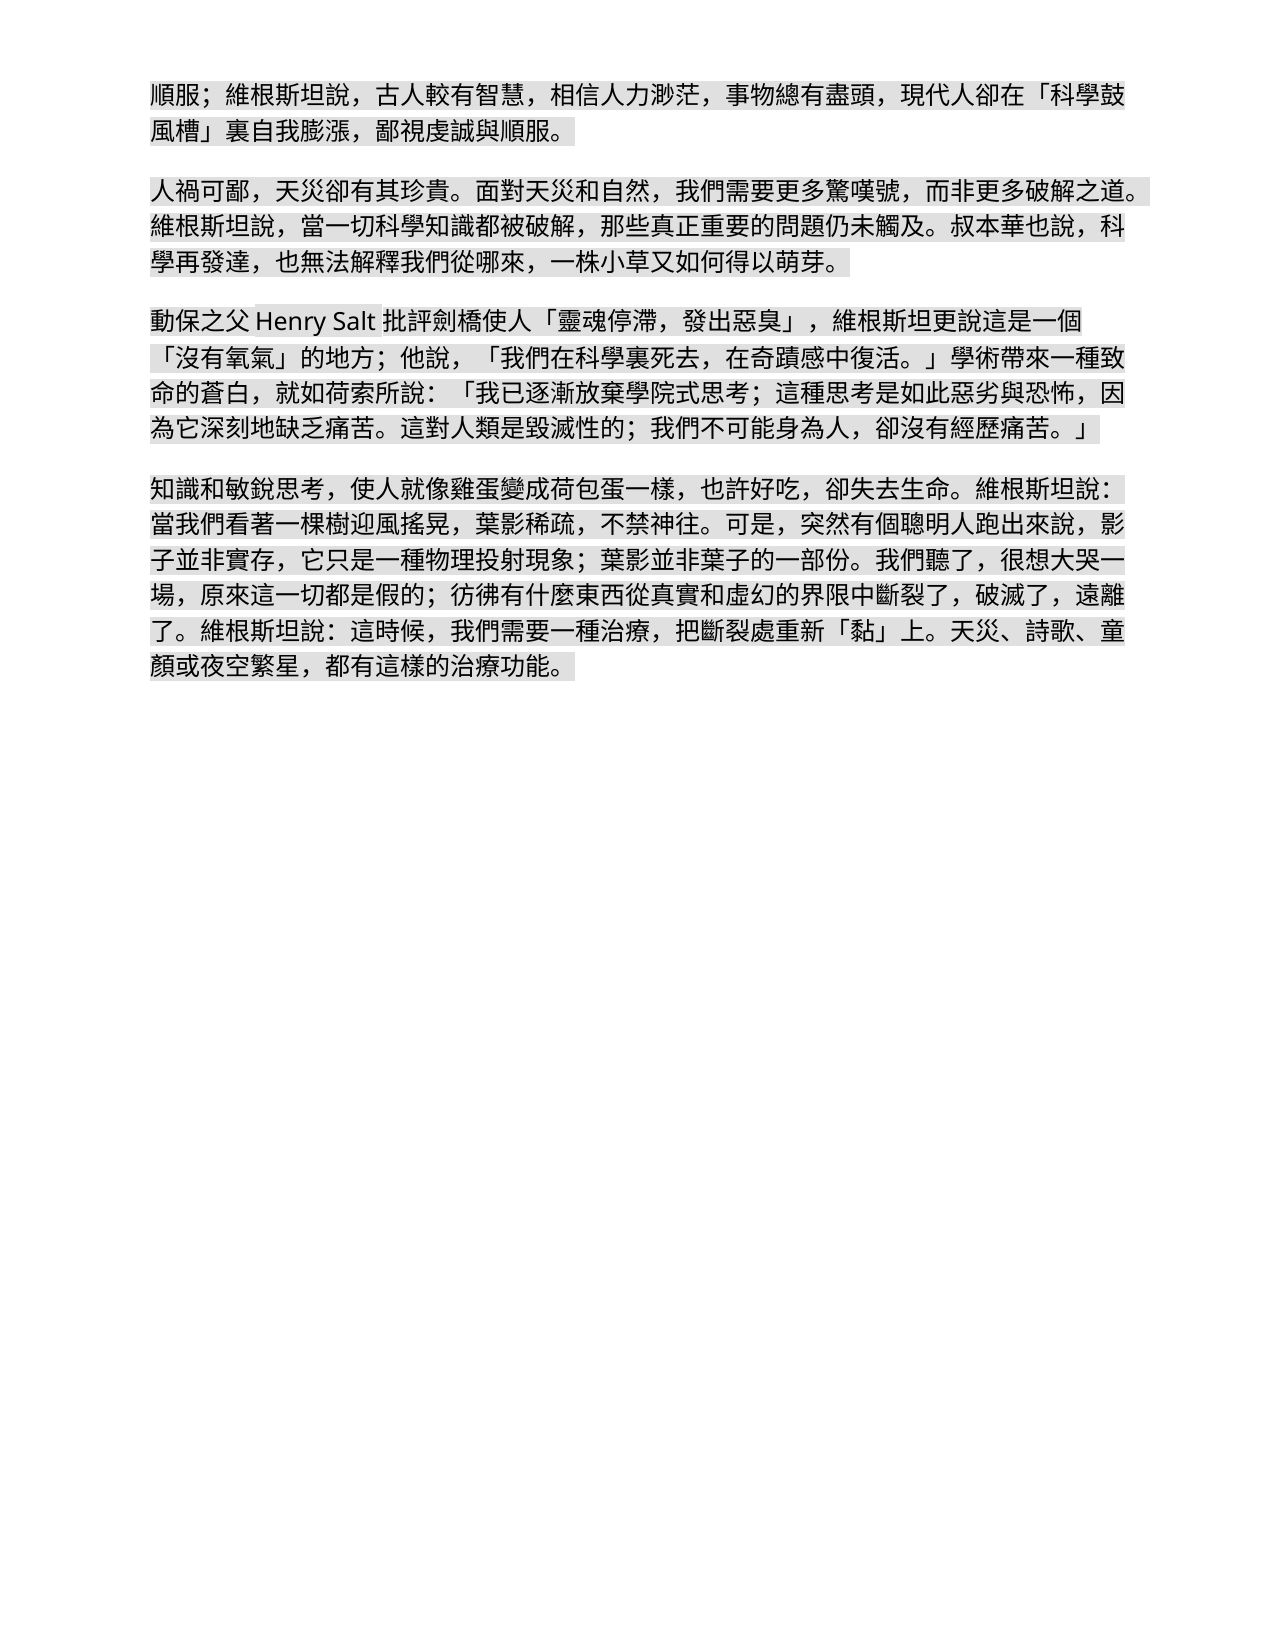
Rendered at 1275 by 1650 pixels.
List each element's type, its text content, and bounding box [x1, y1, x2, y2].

text 順服；維根斯坦說，古人較有智慧，相信人力渺茫，事物總有盡頭，現代人卻在「科學鼓風槽」裏自我膨漲，鄙視虔誠與順服。 [150, 75, 1125, 146]
text 知識和敏銳思考，使人就像雞蛋變成荷包蛋一樣，也許好吃，卻失去生命。維根斯坦說：當我們看著一棵樹迎風搖晃，葉影稀疏，不禁神往。可是，突然有個聰明人跑出來說，影子並非實存，它只是一種物理投射現象；葉影並非葉子的一部份。我們聽了，很想大哭一場，原來這一切都是假的；彷彿有什麼東西從真實和虛幻的界限中斷裂了，破滅了，遠離了。維根斯坦說：這時候，我們需要一種治療，把斷裂處重新「黏」上。天災、詩歌、童顏或夜空繁星，都有這樣的治療功能。 [150, 469, 1125, 681]
text 人禍可鄙，天災卻有其珍貴。面對天災和自然，我們需要更多驚嘆號，而非更多破解之道。維根斯坦說，當一切科學知識都被破解，那些真正重要的問題仍未觸及。叔本華也說，科學再發達，也無法解釋我們從哪來，一株小草又如何得以萌芽。 [150, 171, 1125, 277]
text 動保之父Henry Salt 批評劍橋使人「靈魂停滯，發出惡臭」，維根斯坦更說這是一個「沒有氧氣」的地方；他說，「我們在科學裏死去，在奇蹟感中復活。」學術帶來一種致命的蒼白，就如荷索所說：「我已逐漸放棄學院式思考；這種思考是如此惡劣與恐怖，因為它深刻地缺乏痛苦。這對人類是毀滅性的；我們不可能身為人，卻沒有經歷痛苦。」 [150, 302, 1125, 444]
